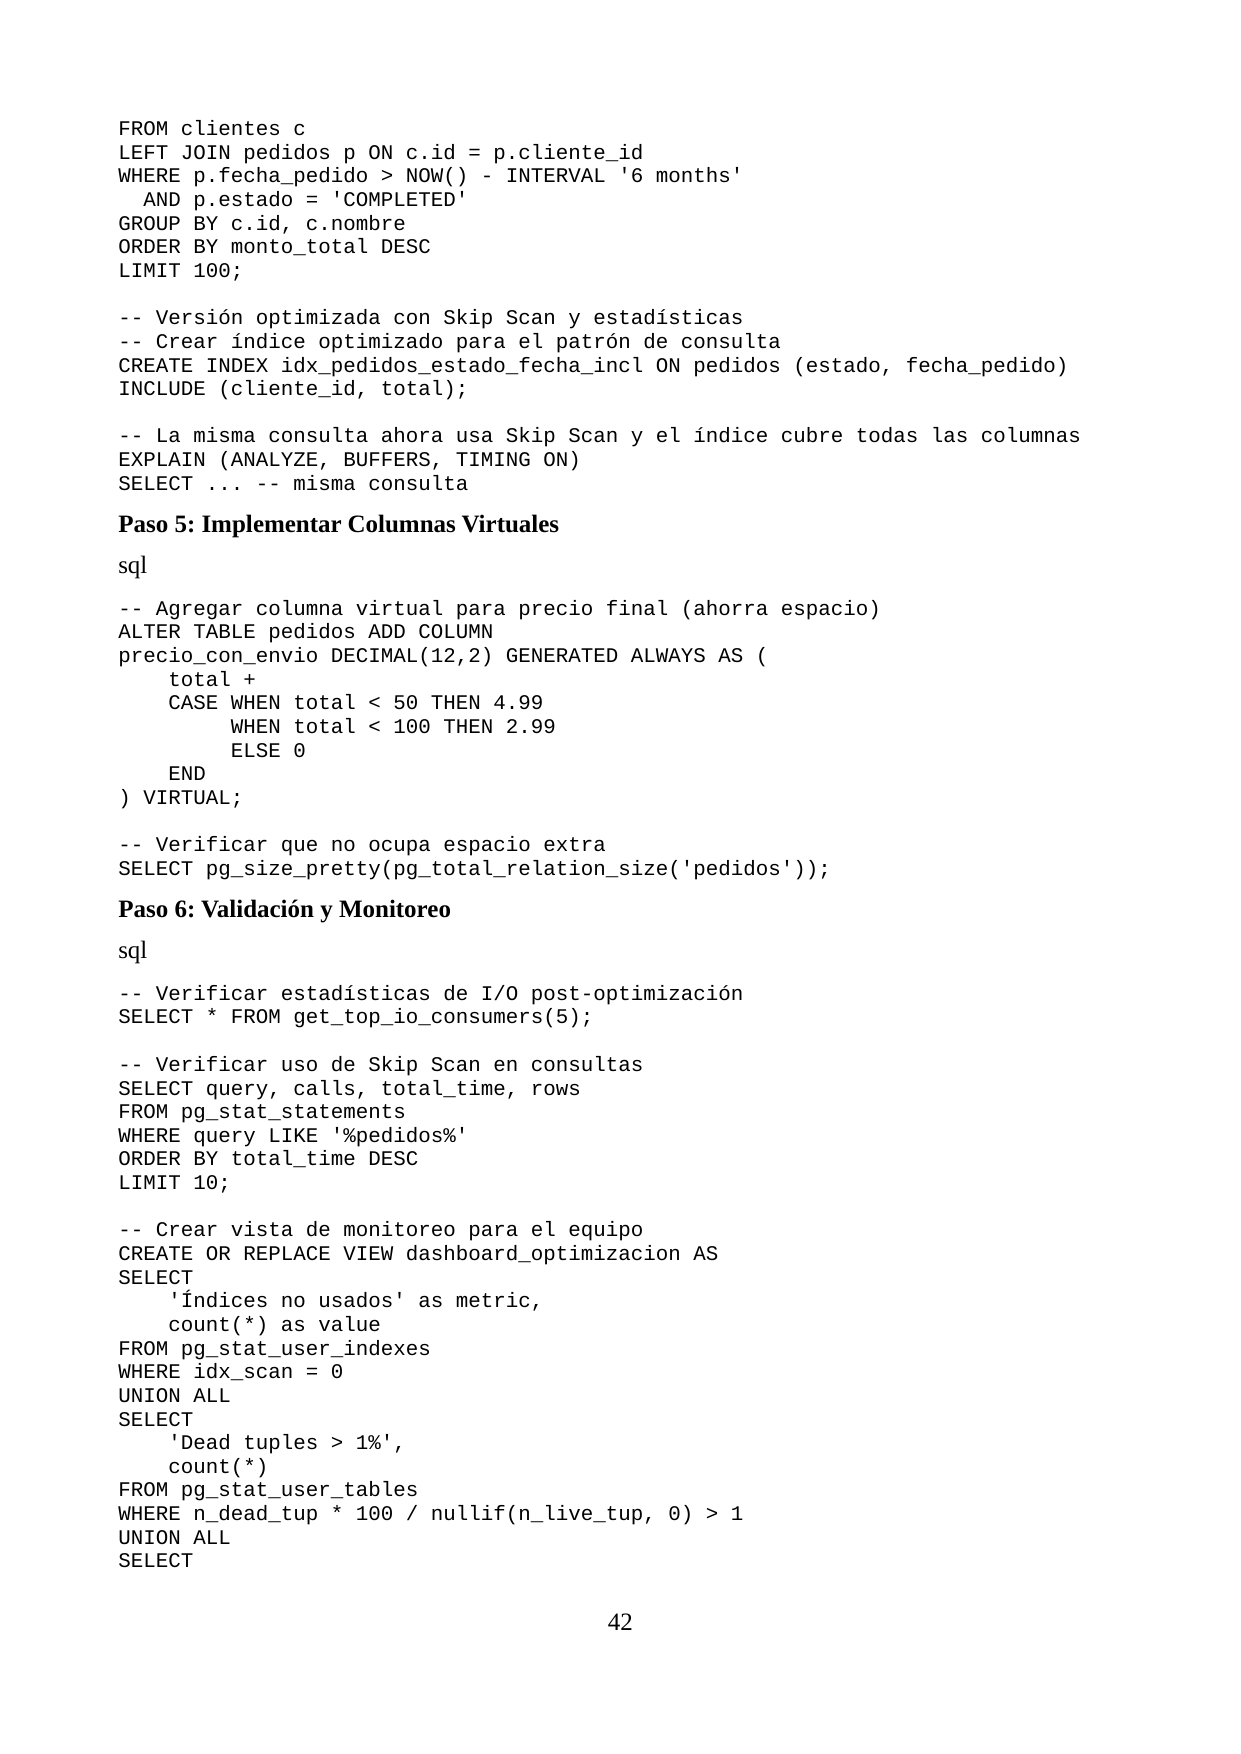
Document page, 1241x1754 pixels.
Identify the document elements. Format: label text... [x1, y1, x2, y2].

text -- Verificar que no ocupa espacio extra [118, 834, 1122, 858]
text LIMIT 100; [118, 260, 1122, 284]
text FROM pg_stat_statements [118, 1101, 1122, 1125]
text CASE WHEN total < 50 THEN 4.99 [118, 692, 1122, 716]
text ELSE 0 [118, 740, 1122, 763]
text -- Crear vista de monitoreo para el equipo [118, 1219, 1122, 1243]
text CREATE INDEX idx_pedidos_estado_fecha_incl ON pedidos (estado, fecha_pedido) [118, 354, 1122, 378]
text ALTER TABLE pedidos ADD COLUMN [118, 621, 1122, 645]
text -- Agregar columna virtual para precio final (ahorra espacio) [118, 598, 1122, 621]
text 'Dead tuples > 1%', [118, 1432, 1122, 1456]
text SELECT * FROM get_top_io_consumers(5); [118, 1007, 1122, 1030]
text ORDER BY monto_total DESC [118, 236, 1122, 260]
text WHERE query LIKE '%pedidos%' [118, 1125, 1122, 1148]
subtitle Paso 6: Validación y Monitoreo [118, 894, 1122, 923]
text SELECT ... -- misma consulta [118, 473, 1122, 496]
text -- Verificar estadísticas de I/O post-optimización [118, 983, 1122, 1007]
subtitle Paso 5: Implementar Columnas Virtuales [118, 509, 1122, 538]
text SELECT pg_size_pretty(pg_total_relation_size('pedidos')); [118, 858, 1122, 882]
text FROM clientes c [118, 118, 1122, 142]
text ) VIRTUAL; [118, 787, 1122, 811]
text WHEN total < 100 THEN 2.99 [118, 716, 1122, 740]
text GROUP BY c.id, c.nombre [118, 213, 1122, 236]
text EXPLAIN (ANALYZE, BUFFERS, TIMING ON) [118, 449, 1122, 473]
text count(*) [118, 1456, 1122, 1479]
text -- La misma consulta ahora usa Skip Scan y el índice cubre todas las columnas [118, 426, 1122, 449]
text UNION ALL [118, 1527, 1122, 1550]
text WHERE idx_scan = 0 [118, 1361, 1122, 1385]
text WHERE p.fecha_pedido > NOW() - INTERVAL '6 months' [118, 165, 1122, 189]
text sql [118, 550, 1122, 579]
text total + [118, 669, 1122, 692]
text LIMIT 10; [118, 1172, 1122, 1196]
text SELECT [118, 1408, 1122, 1432]
text UNION ALL [118, 1385, 1122, 1408]
text AND p.estado = 'COMPLETED' [118, 189, 1122, 213]
text SELECT [118, 1267, 1122, 1290]
text FROM pg_stat_user_indexes [118, 1338, 1122, 1361]
text 'Índices no usados' as metric, [118, 1290, 1122, 1314]
text sql [118, 935, 1122, 964]
text ORDER BY total_time DESC [118, 1148, 1122, 1172]
text LEFT JOIN pedidos p ON c.id = p.cliente_id [118, 142, 1122, 165]
text -- Crear índice optimizado para el patrón de consulta [118, 331, 1122, 354]
text INCLUDE (cliente_id, total); [118, 378, 1122, 402]
text FROM pg_stat_user_tables [118, 1479, 1122, 1503]
text count(*) as value [118, 1314, 1122, 1338]
text END [118, 763, 1122, 787]
text WHERE n_dead_tup * 100 / nullif(n_live_tup, 0) > 1 [118, 1503, 1122, 1527]
text -- Versión optimizada con Skip Scan y estadísticas [118, 307, 1122, 331]
text -- Verificar uso de Skip Scan en consultas [118, 1054, 1122, 1077]
text CREATE OR REPLACE VIEW dashboard_optimizacion AS [118, 1243, 1122, 1267]
text SELECT [118, 1550, 1122, 1574]
text SELECT query, calls, total_time, rows [118, 1077, 1122, 1101]
text precio_con_envio DECIMAL(12,2) GENERATED ALWAYS AS ( [118, 645, 1122, 669]
